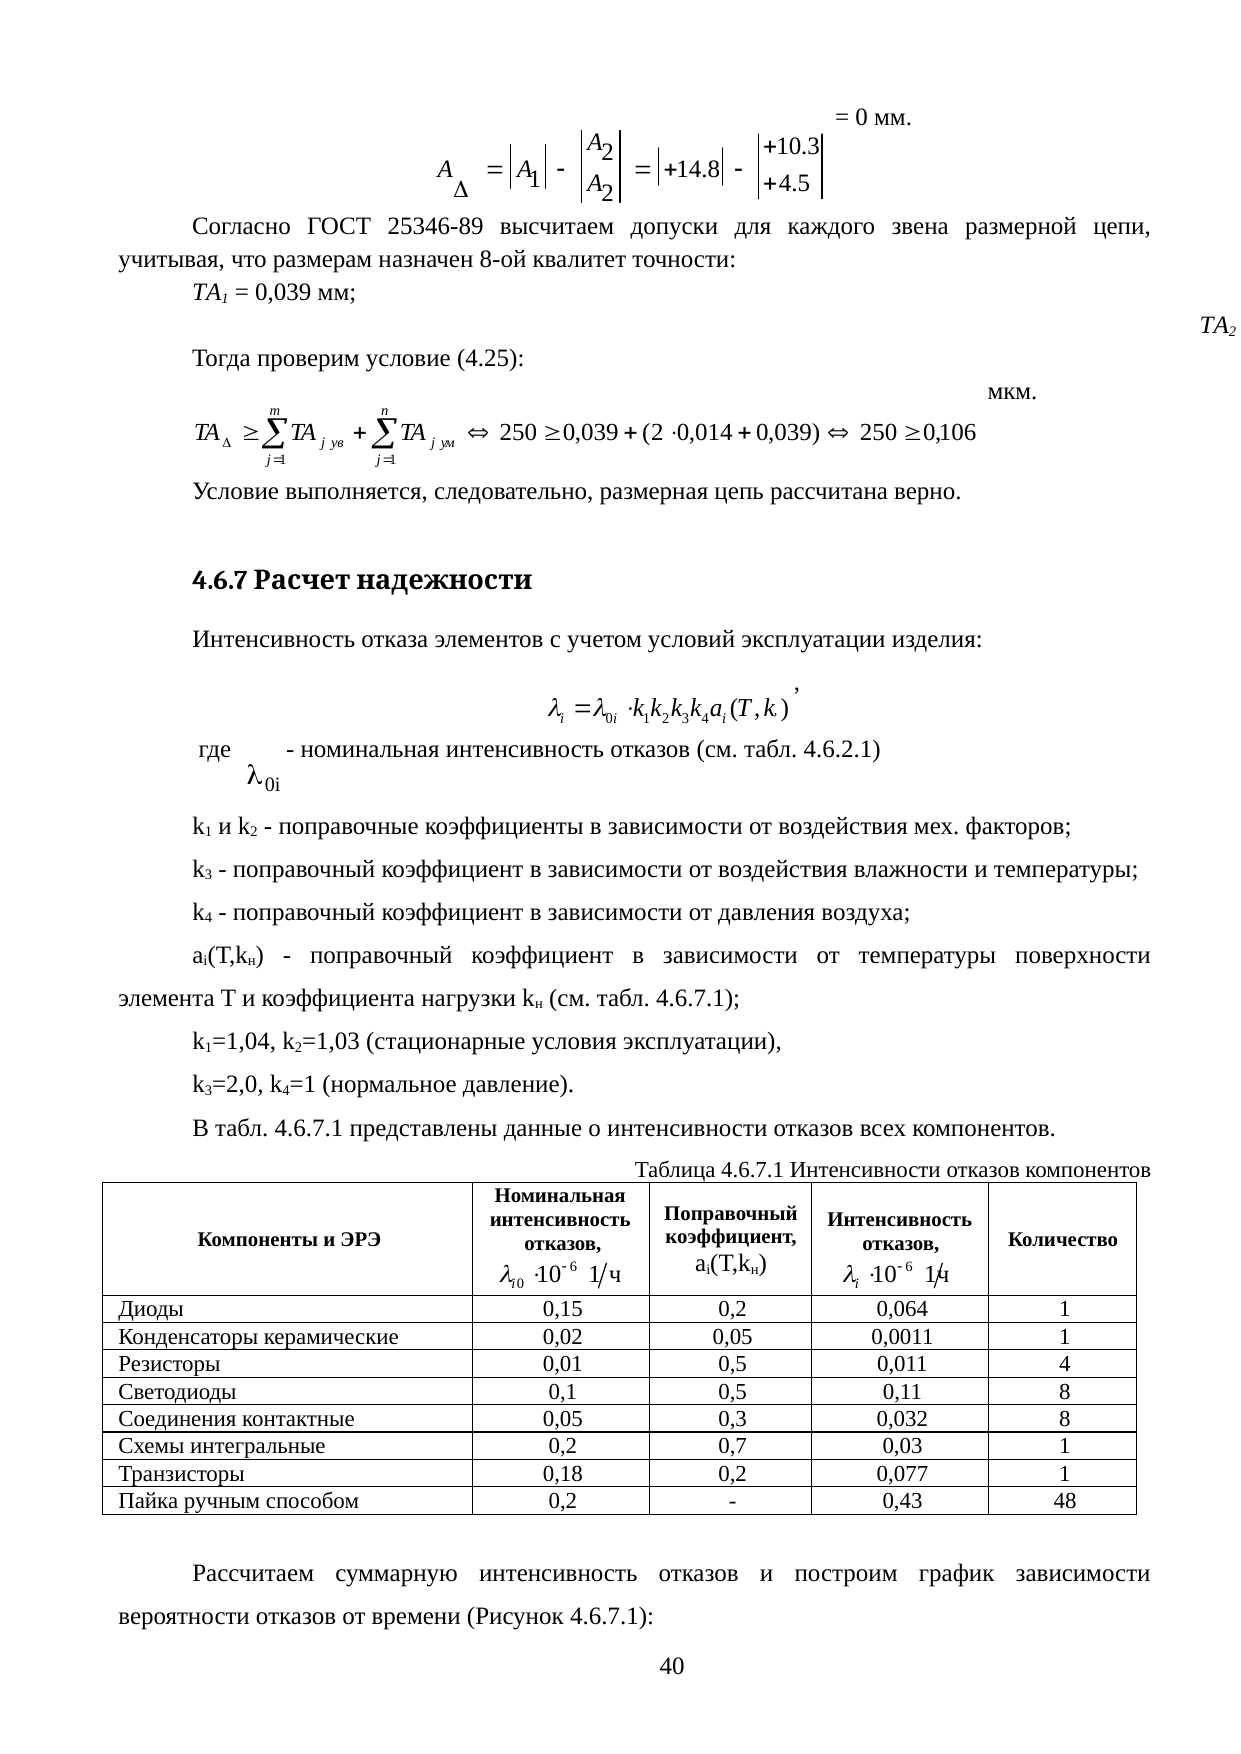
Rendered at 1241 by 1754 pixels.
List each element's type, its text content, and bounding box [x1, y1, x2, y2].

table_cell 0,02 [473, 1323, 649, 1349]
table_cell Диоды [103, 1296, 472, 1322]
table_cell Резисторы [103, 1350, 472, 1377]
text Интенсивность отказа элементов с учетом условий эксплуатации изделия: [118, 624, 1152, 653]
table_cell 1 [989, 1323, 1136, 1349]
text k1 и k2 - поправочные коэффициенты в зависимости от воздействия мех. факторов; [118, 811, 1152, 839]
table_cell 0,15 [473, 1296, 649, 1322]
table_cell 0,01 [473, 1350, 649, 1377]
table_header Интенсивность отказов, [812, 1183, 988, 1294]
table_header Поправочный коэффициент, ai(T,kн) [650, 1183, 811, 1294]
table_cell 0,43 [812, 1487, 988, 1514]
table_cell 1 [989, 1296, 1136, 1322]
table_cell Конденсаторы керамические [103, 1323, 472, 1349]
table_cell 0,2 [650, 1460, 811, 1486]
table_cell 0,064 [812, 1296, 988, 1322]
text = 0 мм. [118, 102, 1152, 207]
text k3=2,0, k4=1 (нормальное давление). [118, 1069, 1152, 1098]
table_header Количество [989, 1183, 1136, 1294]
text Тогда проверим условие (4.25): [118, 343, 1152, 372]
text , [118, 667, 1152, 730]
table_cell 0,011 [812, 1350, 988, 1377]
text Согласно ГОСТ 25346-89 высчитаем допуски для каждого звена размерной цепи, учитывая, что размерам назначен 8-ой квалитет точности: [118, 211, 1152, 273]
table_cell Пайка ручным способом [103, 1487, 472, 1514]
table_cell Светодиоды [103, 1378, 472, 1404]
table_cell 0,2 [650, 1296, 811, 1322]
table_cell 1 [989, 1460, 1136, 1486]
text мкм. [118, 376, 1152, 472]
text Условие выполняется, следовательно, размерная цепь рассчитана верно. [118, 476, 1152, 505]
table_cell 0,05 [650, 1323, 811, 1349]
text k4 - поправочный коэффициент в зависимости от давления воздуха; [118, 897, 1152, 926]
text Рассчитаем суммарную интенсивность отказов и построим график зависимости вероятности отказов от времени (Рисунок 4.6.7.1): [118, 1558, 1152, 1630]
table_cell 0,032 [812, 1405, 988, 1431]
table_cell 8 [989, 1405, 1136, 1431]
table_cell Транзисторы [103, 1460, 472, 1486]
table_cell Соединения контактные [103, 1405, 472, 1431]
table_cell 0,5 [650, 1350, 811, 1377]
text k3 - поправочный коэффициент в зависимости от воздействия влажности и температуры; [118, 854, 1152, 883]
text TА1 = 0,039 мм; TА2 = 0,014 мм. [118, 277, 1152, 339]
table_cell 0,18 [473, 1460, 649, 1486]
table_cell 0,05 [473, 1405, 649, 1431]
table_cell 0,2 [473, 1487, 649, 1514]
table_cell 0,7 [650, 1433, 811, 1459]
text ai(T,kн) - поправочный коэффициент в зависимости от температуры поверхности элемента T и коэффициента нагрузки kн (см. табл. 4.6.7.1); [118, 940, 1152, 1012]
table_cell 0,5 [650, 1378, 811, 1404]
table_cell 48 [989, 1487, 1136, 1514]
subtitle 4.6.7 Расчет надежности [118, 565, 1152, 596]
text В табл. 4.6.7.1 представлены данные о интенсивности отказов всех компонентов. [118, 1113, 1152, 1141]
table_cell 0,0011 [812, 1323, 988, 1349]
text k1=1,04, k2=1,03 (стационарные условия эксплуатации), [118, 1026, 1152, 1055]
text где - номинальная интенсивность отказов (см. табл. 4.6.2.1) [118, 734, 1152, 796]
table_cell 1 [989, 1433, 1136, 1459]
table_header Номинальная интенсивность отказов, [473, 1183, 649, 1294]
table_cell 0,2 [473, 1433, 649, 1459]
table_header Компоненты и ЭРЭ [103, 1183, 472, 1294]
table_cell 0,1 [473, 1378, 649, 1404]
table_cell - [650, 1487, 811, 1514]
table_cell 0,3 [650, 1405, 811, 1431]
table_cell 0,03 [812, 1433, 988, 1459]
table_cell 8 [989, 1378, 1136, 1404]
table_cell 0,11 [812, 1378, 988, 1404]
table_cell Схемы интегральные [103, 1433, 472, 1459]
table_cell 4 [989, 1350, 1136, 1377]
text Таблица 4.6.7.1 Интенсивности отказов компонентов [118, 1156, 1152, 1182]
table_cell 0,077 [812, 1460, 988, 1486]
